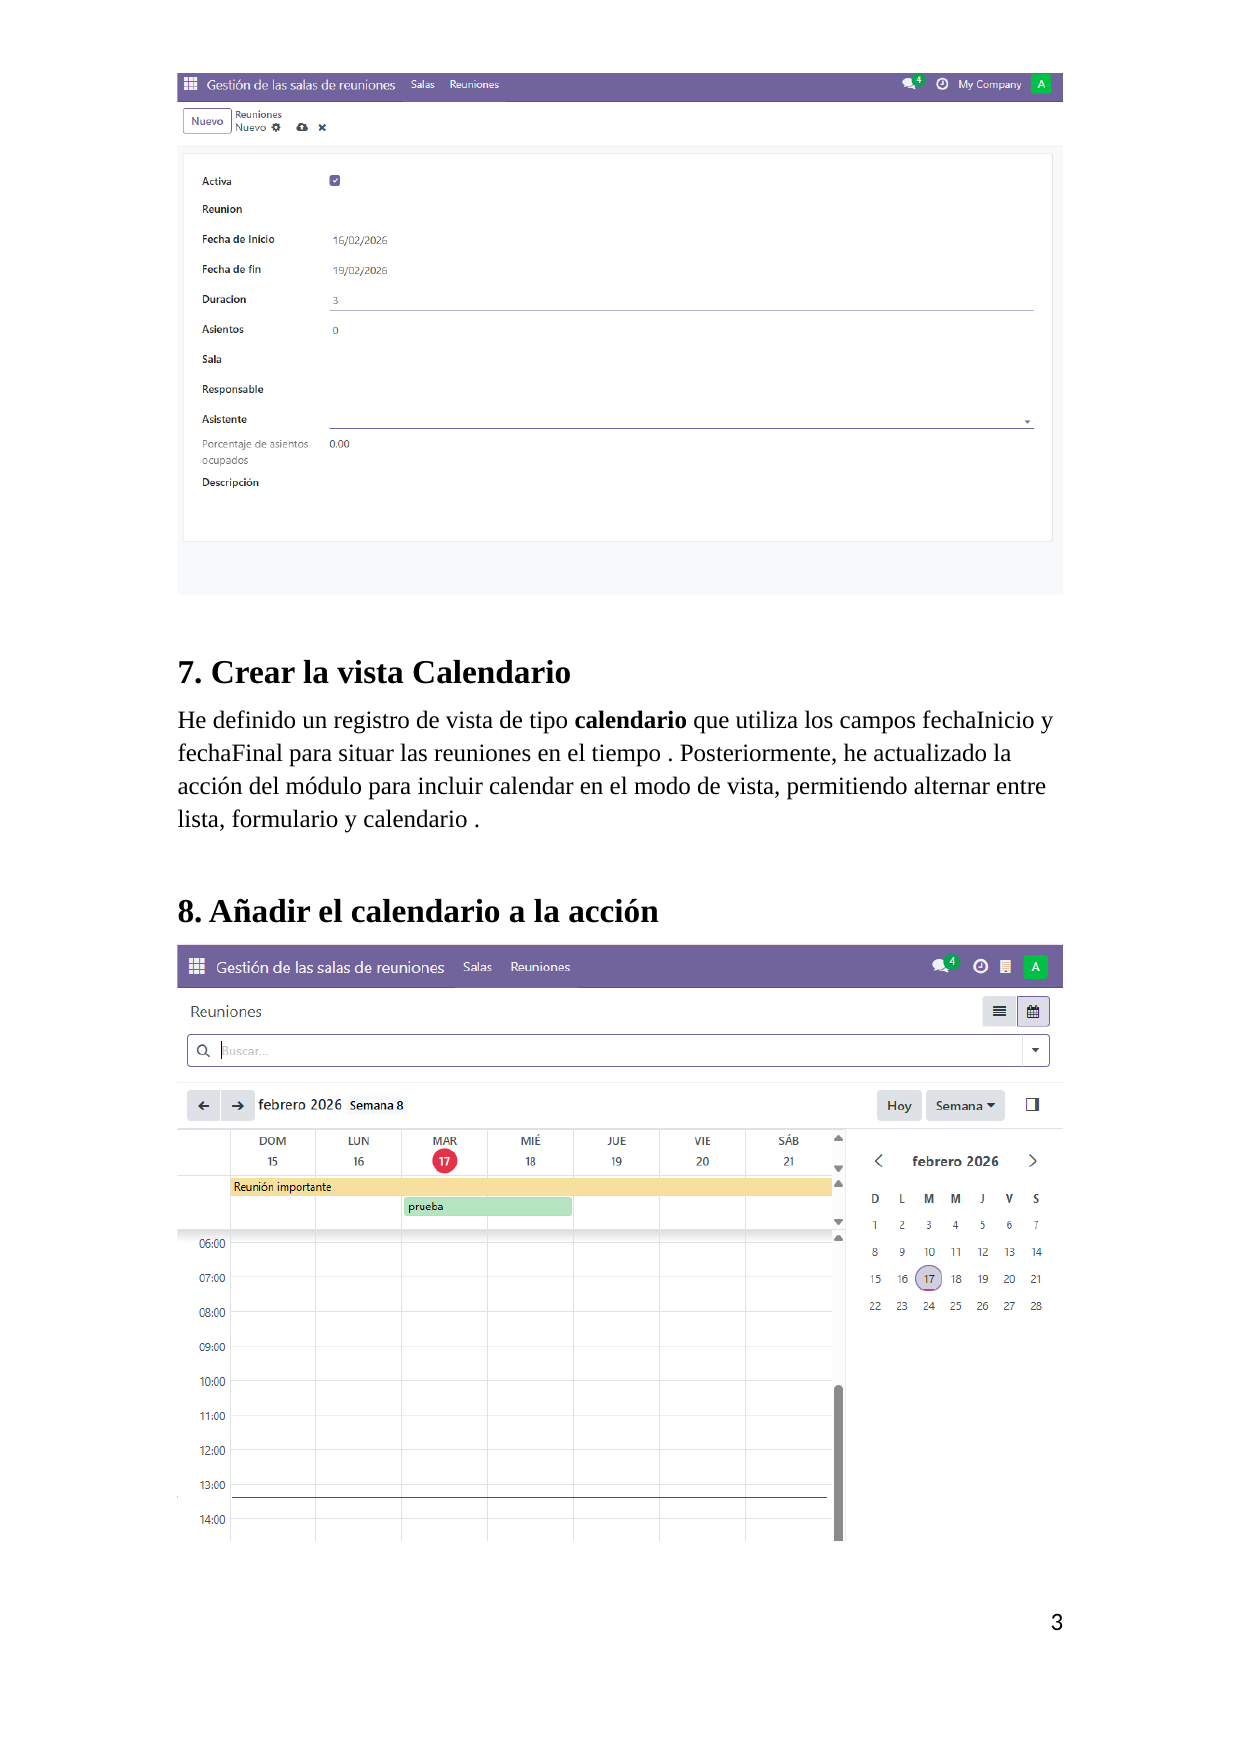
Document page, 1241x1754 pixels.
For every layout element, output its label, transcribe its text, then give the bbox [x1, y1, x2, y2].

subtitle 7. Crear la vista Calendario [177, 653, 1063, 691]
subtitle 8. Añadir el calendario a la acción [177, 891, 1063, 930]
text He definido un registro de vista de tipo calendario que utiliza los campos fechaInicio y fechaFinal para situar las reuniones en el tiempo . Posteriormente, he actualizado la acción del módulo para incluir calendar en el modo de vista, permitiendo alternar entre lista, formulario y calendario . [177, 705, 1063, 833]
